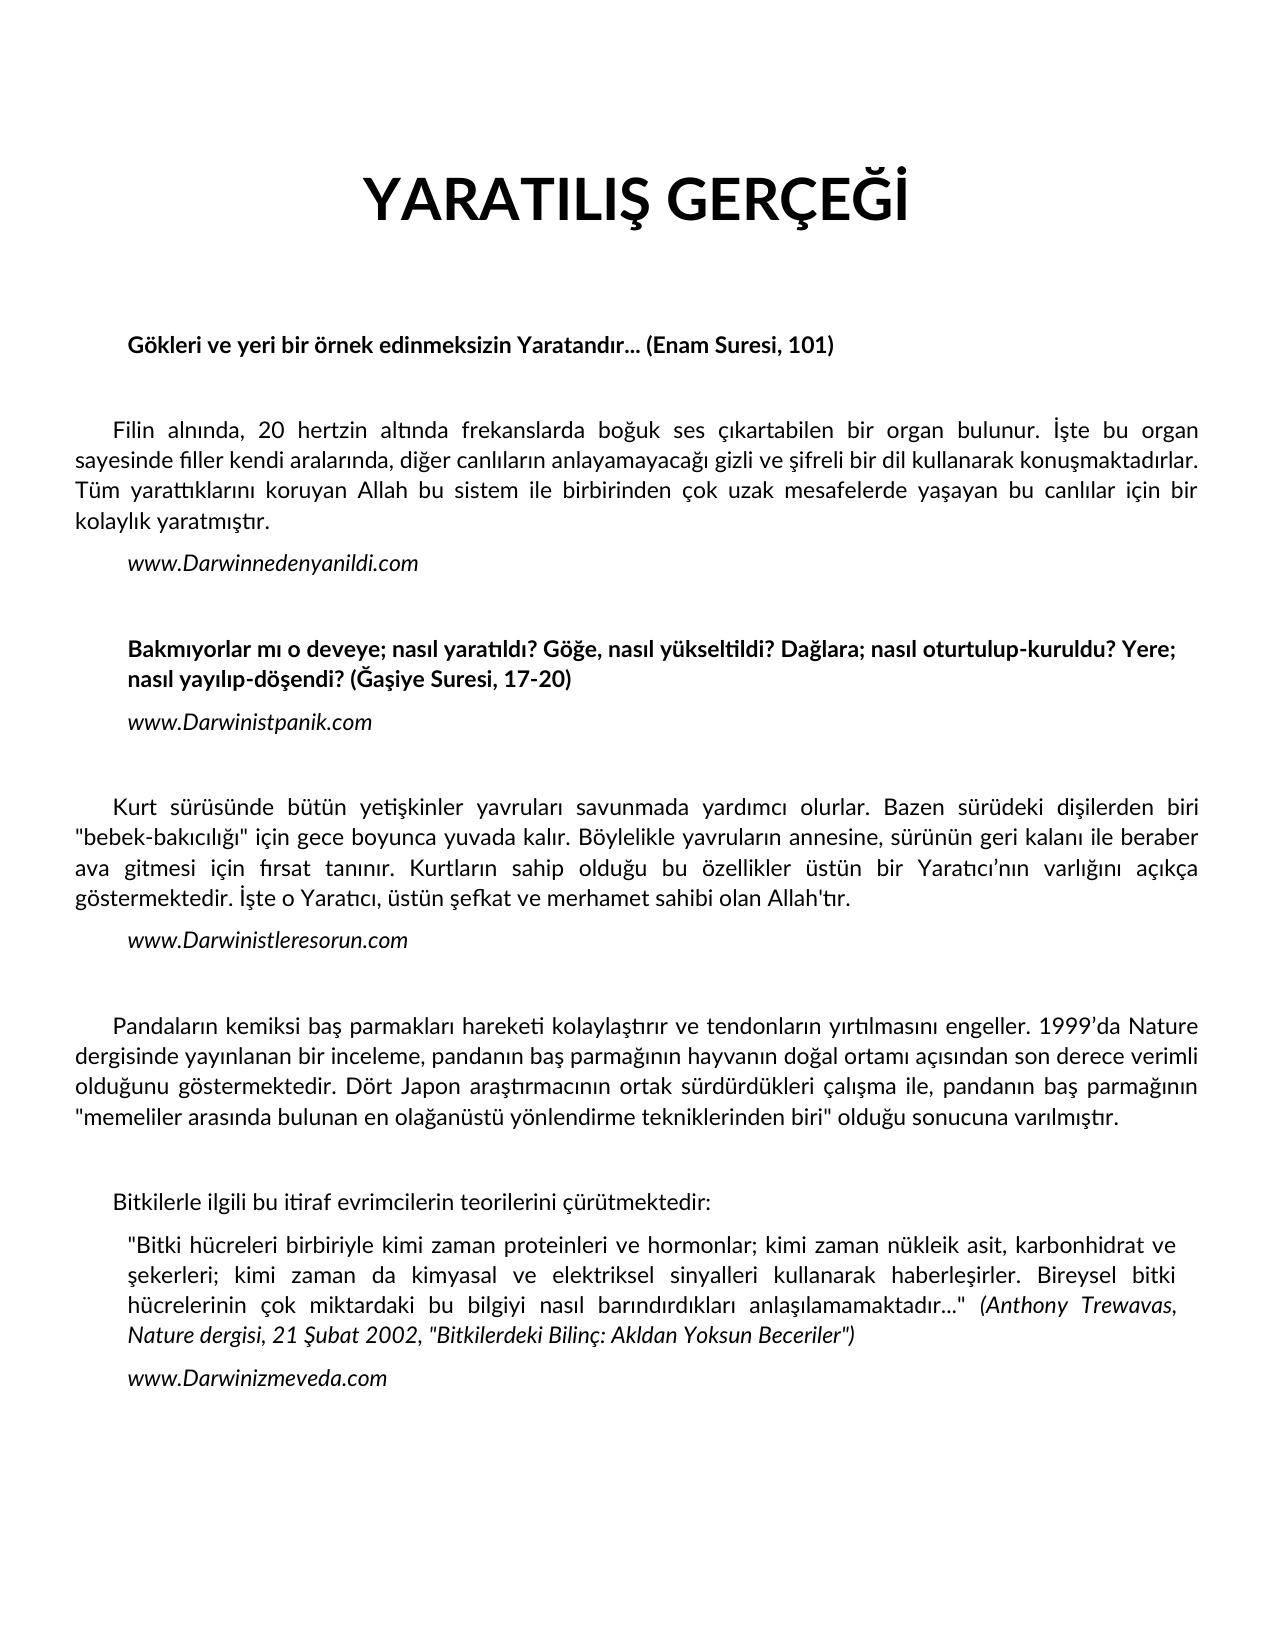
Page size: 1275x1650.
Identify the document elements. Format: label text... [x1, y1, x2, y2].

text www.Darwinizmeveda.com [127, 1364, 1177, 1391]
text Pandaların kemiksi baş parmakları hareketi kolaylaştırır ve tendonların yırtılmasını engeller. 1999’da Nature dergisinde yayınlanan bir inceleme, pandanın baş parmağının hayvanın doğal ortamı açısından son derece verimli olduğunu göstermektedir. Dört Japon araştırmacının ortak sürdürdükleri çalışma ile, pandanın baş parmağının "memeliler arasında bulunan en olağanüstü yönlendirme tekniklerinden biri" olduğu sonucuna varılmıştır. [75, 1012, 1200, 1130]
subtitle YARATILIŞ GERÇEĞİ [75, 162, 1200, 232]
text Gökleri ve yeri bir örnek edinmeksizin Yaratandır... (Enam Suresi, 101) [127, 330, 1177, 358]
text Filin alnında, 20 hertzin altında frekanslarda boğuk ses çıkartabilen bir organ bulunur. İşte bu organ sayesinde filler kendi aralarında, diğer canlıların anlayamayacağı gizli ve şifreli bir dil kullanarak konuşmaktadırlar. Tüm yarattıklarını koruyan Allah bu sistem ile birbirinden çok uzak mesafelerde yaşayan bu canlılar için bir kolaylık yaratmıştır. [75, 416, 1200, 534]
text www.Darwinistleresorun.com [127, 926, 1177, 954]
text Bitkilerle ilgili bu itiraf evrimcilerin teorilerini çürütmektedir: [75, 1188, 1200, 1215]
text www.Darwinistpanik.com [127, 707, 1177, 735]
text Bakmıyorlar mı o deveye; nasıl yaratıldı? Göğe, nasıl yükseltildi? Dağlara; nasıl oturtulup-kuruldu? Yere; nasıl yayılıp-döşendi? (Ğaşiye Suresi, 17-20) [127, 634, 1177, 692]
text www.Darwinnedenyanildi.com [127, 549, 1177, 577]
text "Bitki hücreleri birbiriyle kimi zaman proteinleri ve hormonlar; kimi zaman nükleik asit, karbonhidrat ve şekerleri; kimi zaman da kimyasal ve elektriksel sinyalleri kullanarak haberleşirler. Bireysel bitki hücrelerinin çok miktardaki bu bilgiyi nasıl barındırdıkları anlaşılamamaktadır..." (Anthony Trewavas, Nature dergisi, 21 Şubat 2002, "Bitkilerdeki Bilinç: Akldan Yoksun Beceriler") [127, 1230, 1177, 1348]
text Kurt sürüsünde bütün yetişkinler yavruları savunmada yardımcı olurlar. Bazen sürüdeki dişilerden biri "bebek-bakıcılığı" için gece boyunca yuvada kalır. Böylelikle yavruların annesine, sürünün geri kalanı ile beraber ava gitmesi için fırsat tanınır. Kurtların sahip olduğu bu özellikler üstün bir Yaratıcı’nın varlığını açıkça göstermektedir. İşte o Yaratıcı, üstün şefkat ve merhamet sahibi olan Allah'tır. [75, 793, 1200, 911]
